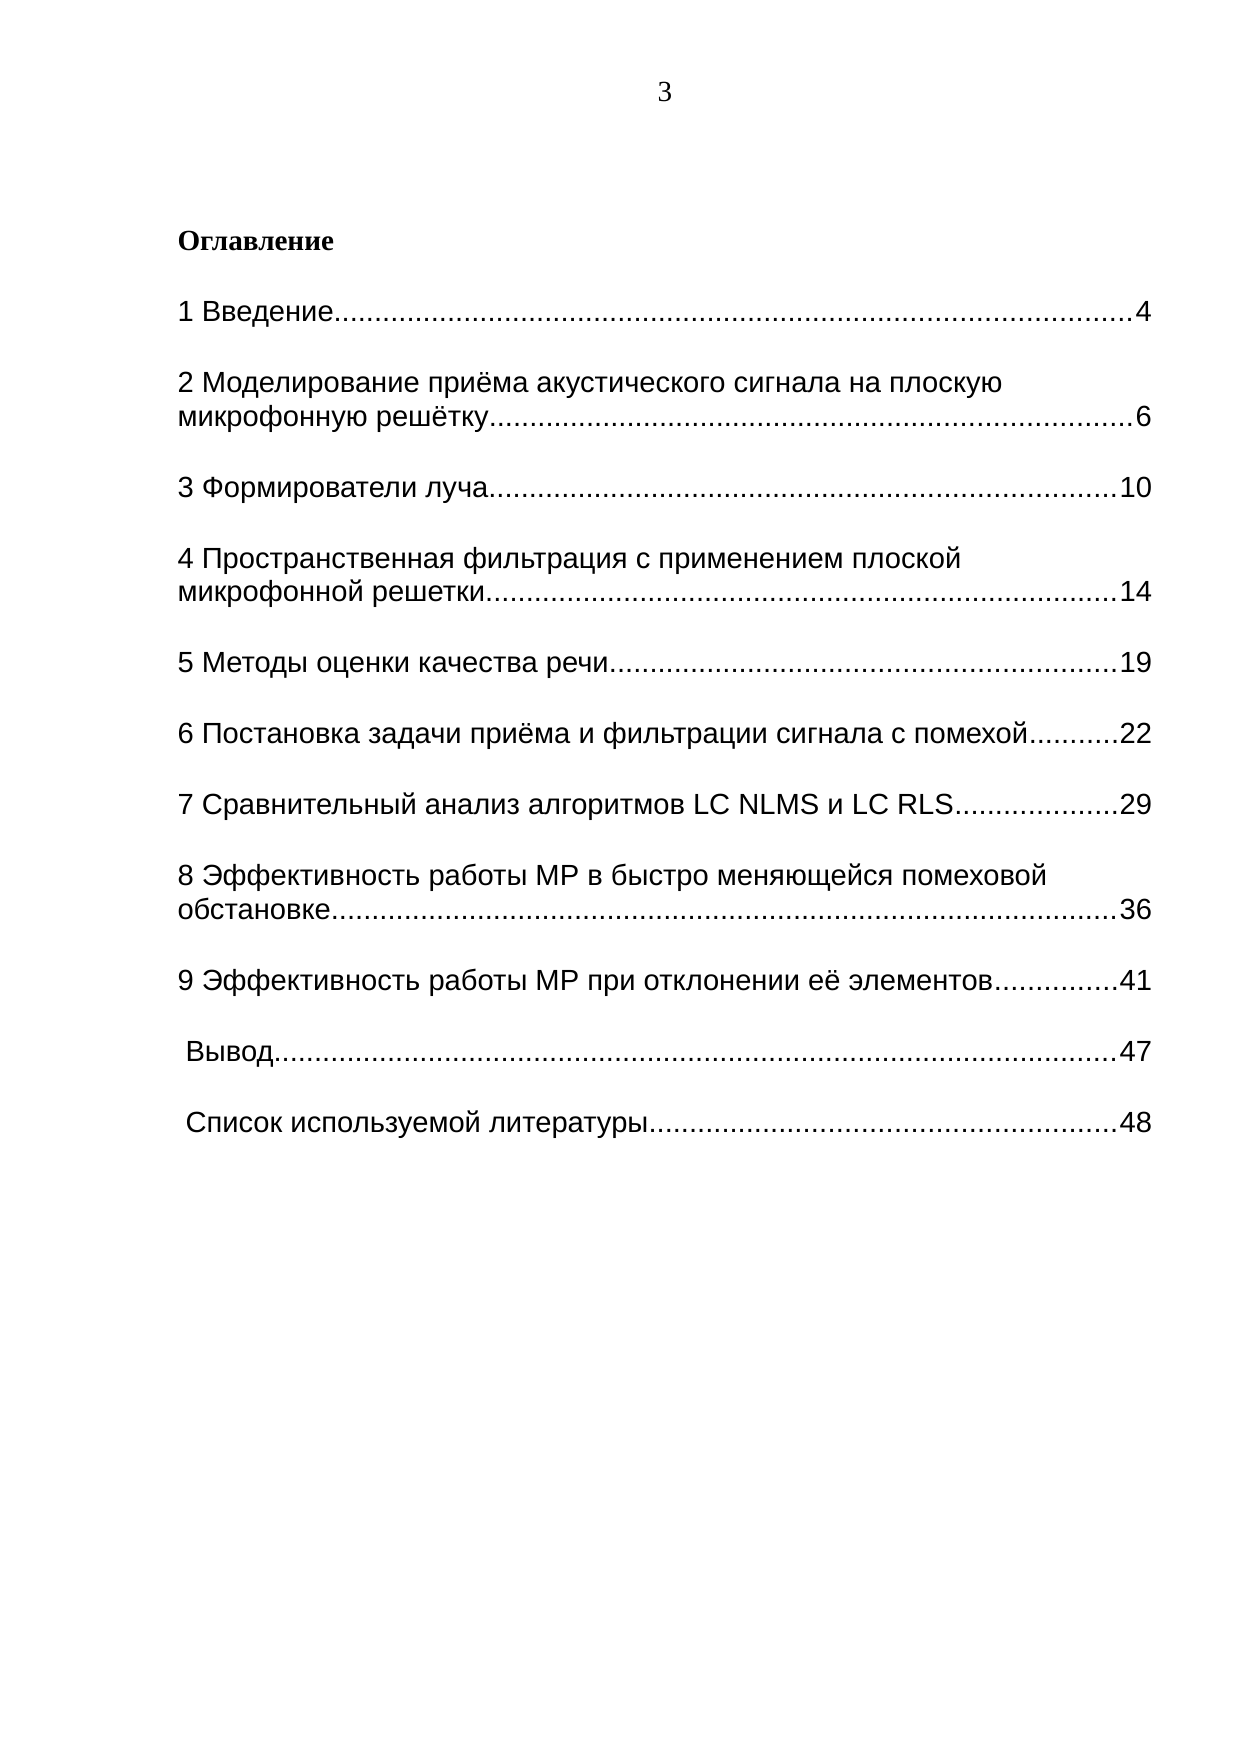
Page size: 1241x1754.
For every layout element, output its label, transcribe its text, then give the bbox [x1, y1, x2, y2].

subtitle 6 Постановка задачи приёма и фильтрации сигнала с помехой 22 [177, 716, 1152, 750]
subtitle Вывод 47 [177, 1034, 1152, 1068]
subtitle 7 Сравнительный анализ алгоритмов LC NLMS и LC RLS 29 [177, 787, 1152, 821]
subtitle 8 Эффективность работы МР в быстро меняющейся помеховой обстановке 36 [177, 858, 1152, 926]
subtitle 2 Моделирование приёма акустического сигнала на плоскую микрофонную решётку 6 [177, 365, 1152, 432]
subtitle 9 Эффективность работы МР при отклонении её элементов 41 [177, 963, 1152, 997]
subtitle 5 Методы оценки качества речи 19 [177, 645, 1152, 679]
subtitle Оглавление [177, 223, 1152, 257]
subtitle 1 Введение 4 [177, 294, 1152, 328]
subtitle Список используемой литературы 48 [177, 1105, 1152, 1139]
subtitle 4 Пространственная фильтрация с применением плоской микрофонной решетки 14 [177, 541, 1152, 608]
subtitle 3 Формирователи луча 10 [177, 470, 1152, 503]
